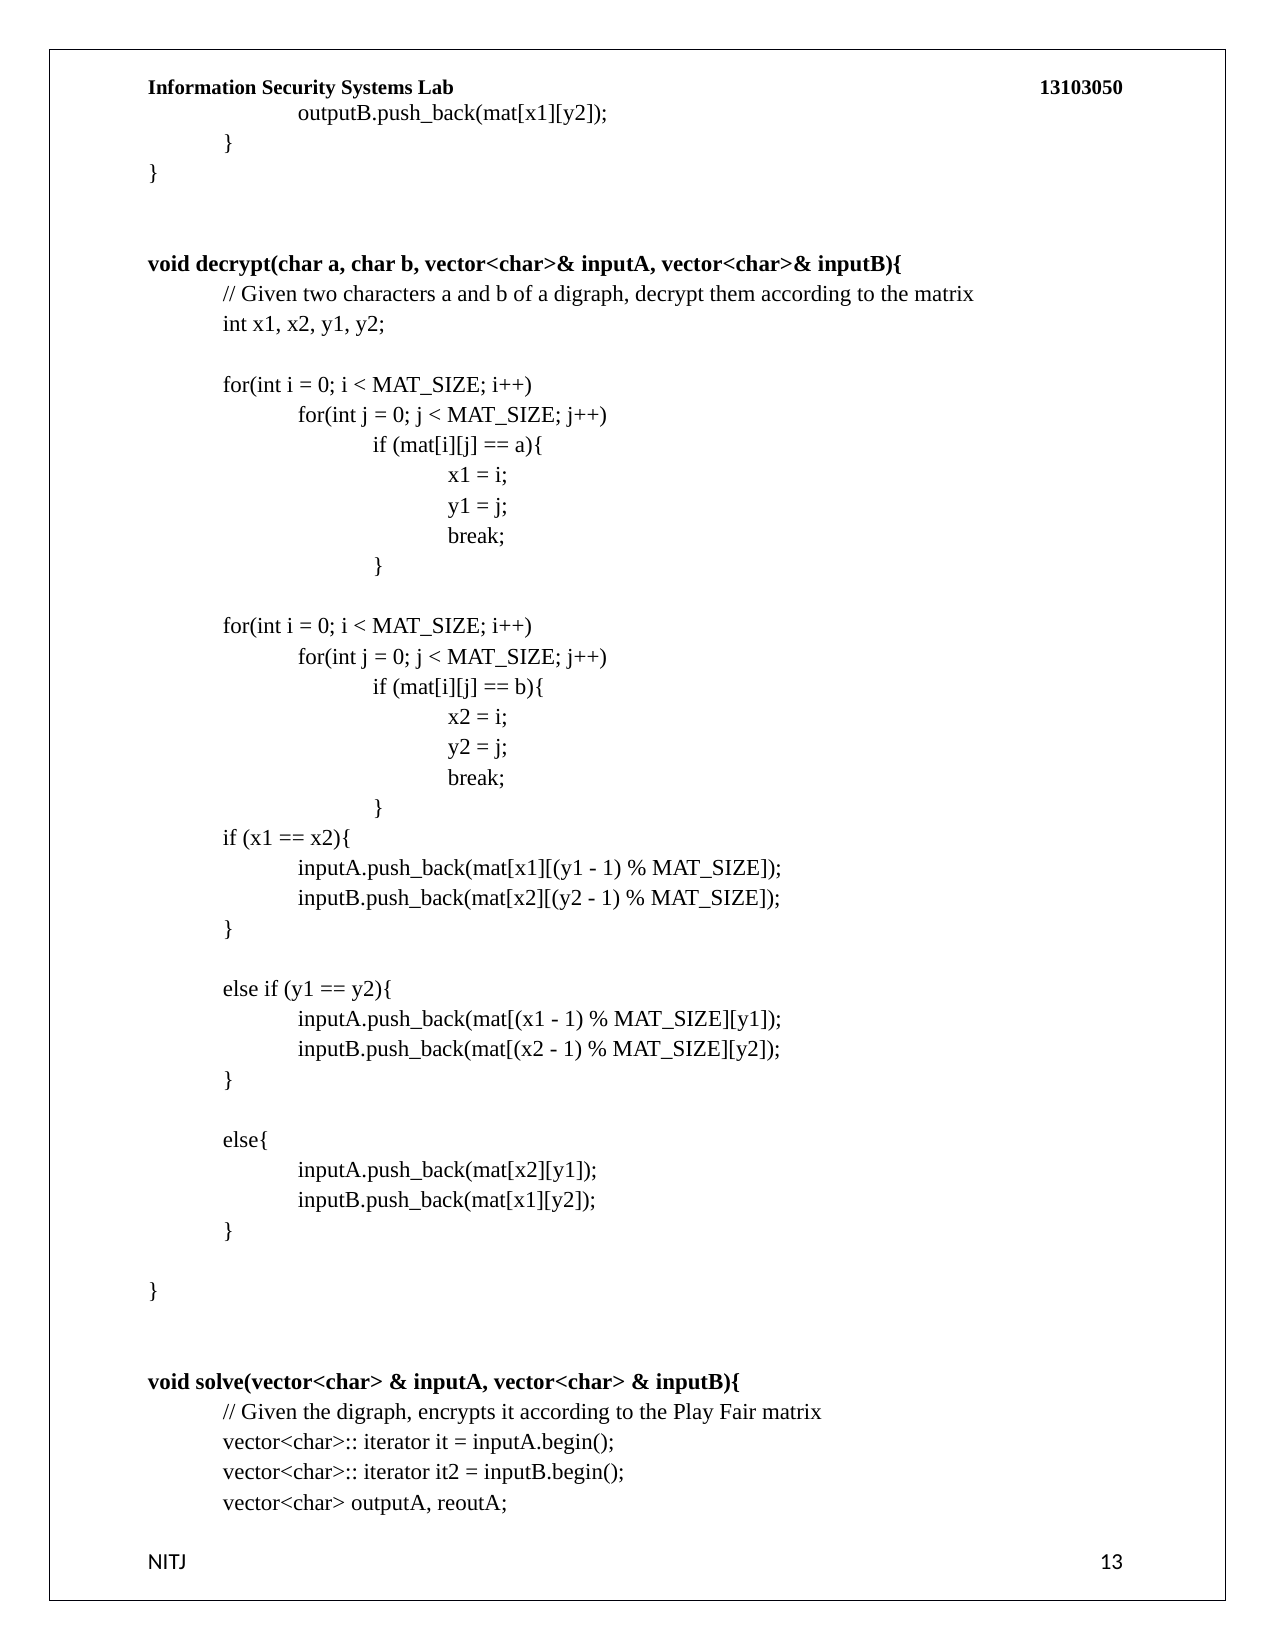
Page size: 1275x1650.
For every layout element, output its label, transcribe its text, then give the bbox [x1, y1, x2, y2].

text // Given the digraph, encrypts it according to the Play Fair matrix [148, 1398, 1169, 1424]
text } [148, 1066, 1169, 1092]
text for(int j = 0; j < MAT_SIZE; j++) [148, 643, 1169, 669]
text } [148, 552, 1169, 578]
text } [148, 1217, 1169, 1243]
text void decrypt(char a, char b, vector<char>& inputA, vector<char>& inputB){ [148, 250, 1169, 276]
text void solve(vector<char> & inputA, vector<char> & inputB){ [148, 1368, 1169, 1394]
text inputA.push_back(mat[x2][y1]); [148, 1156, 1169, 1183]
text inputA.push_back(mat[(x1 - 1) % MAT_SIZE][y1]); [148, 1005, 1169, 1032]
text else if (y1 == y2){ [148, 975, 1169, 1001]
text if (x1 == x2){ [148, 824, 1169, 850]
text } [148, 1277, 1169, 1303]
text // Given two characters a and b of a digraph, decrypt them according to the matrix [148, 280, 1169, 307]
text inputB.push_back(mat[(x2 - 1) % MAT_SIZE][y2]); [148, 1036, 1169, 1062]
text break; [148, 522, 1169, 548]
text if (mat[i][j] == a){ [148, 431, 1169, 458]
text for(int i = 0; i < MAT_SIZE; i++) [148, 371, 1169, 397]
text vector<char> outputA, reoutA; [148, 1489, 1169, 1515]
text inputB.push_back(mat[x2][(y2 - 1) % MAT_SIZE]); [148, 884, 1169, 911]
text } [148, 794, 1169, 820]
text } [148, 129, 1169, 156]
text inputB.push_back(mat[x1][y2]); [148, 1187, 1169, 1213]
text } [148, 915, 1169, 941]
text outputB.push_back(mat[x1][y2]); [148, 99, 1169, 125]
text int x1, x2, y1, y2; [148, 311, 1169, 337]
text break; [148, 764, 1169, 790]
text x1 = i; [148, 462, 1169, 488]
text x2 = i; [148, 703, 1169, 729]
text vector<char>:: iterator it2 = inputB.begin(); [148, 1458, 1169, 1485]
text else{ [148, 1126, 1169, 1152]
text for(int i = 0; i < MAT_SIZE; i++) [148, 613, 1169, 639]
text y2 = j; [148, 733, 1169, 760]
text vector<char>:: iterator it = inputA.begin(); [148, 1428, 1169, 1454]
text if (mat[i][j] == b){ [148, 673, 1169, 699]
text } [148, 159, 1169, 186]
text inputA.push_back(mat[x1][(y1 - 1) % MAT_SIZE]); [148, 854, 1169, 881]
text y1 = j; [148, 492, 1169, 518]
text for(int j = 0; j < MAT_SIZE; j++) [148, 401, 1169, 427]
